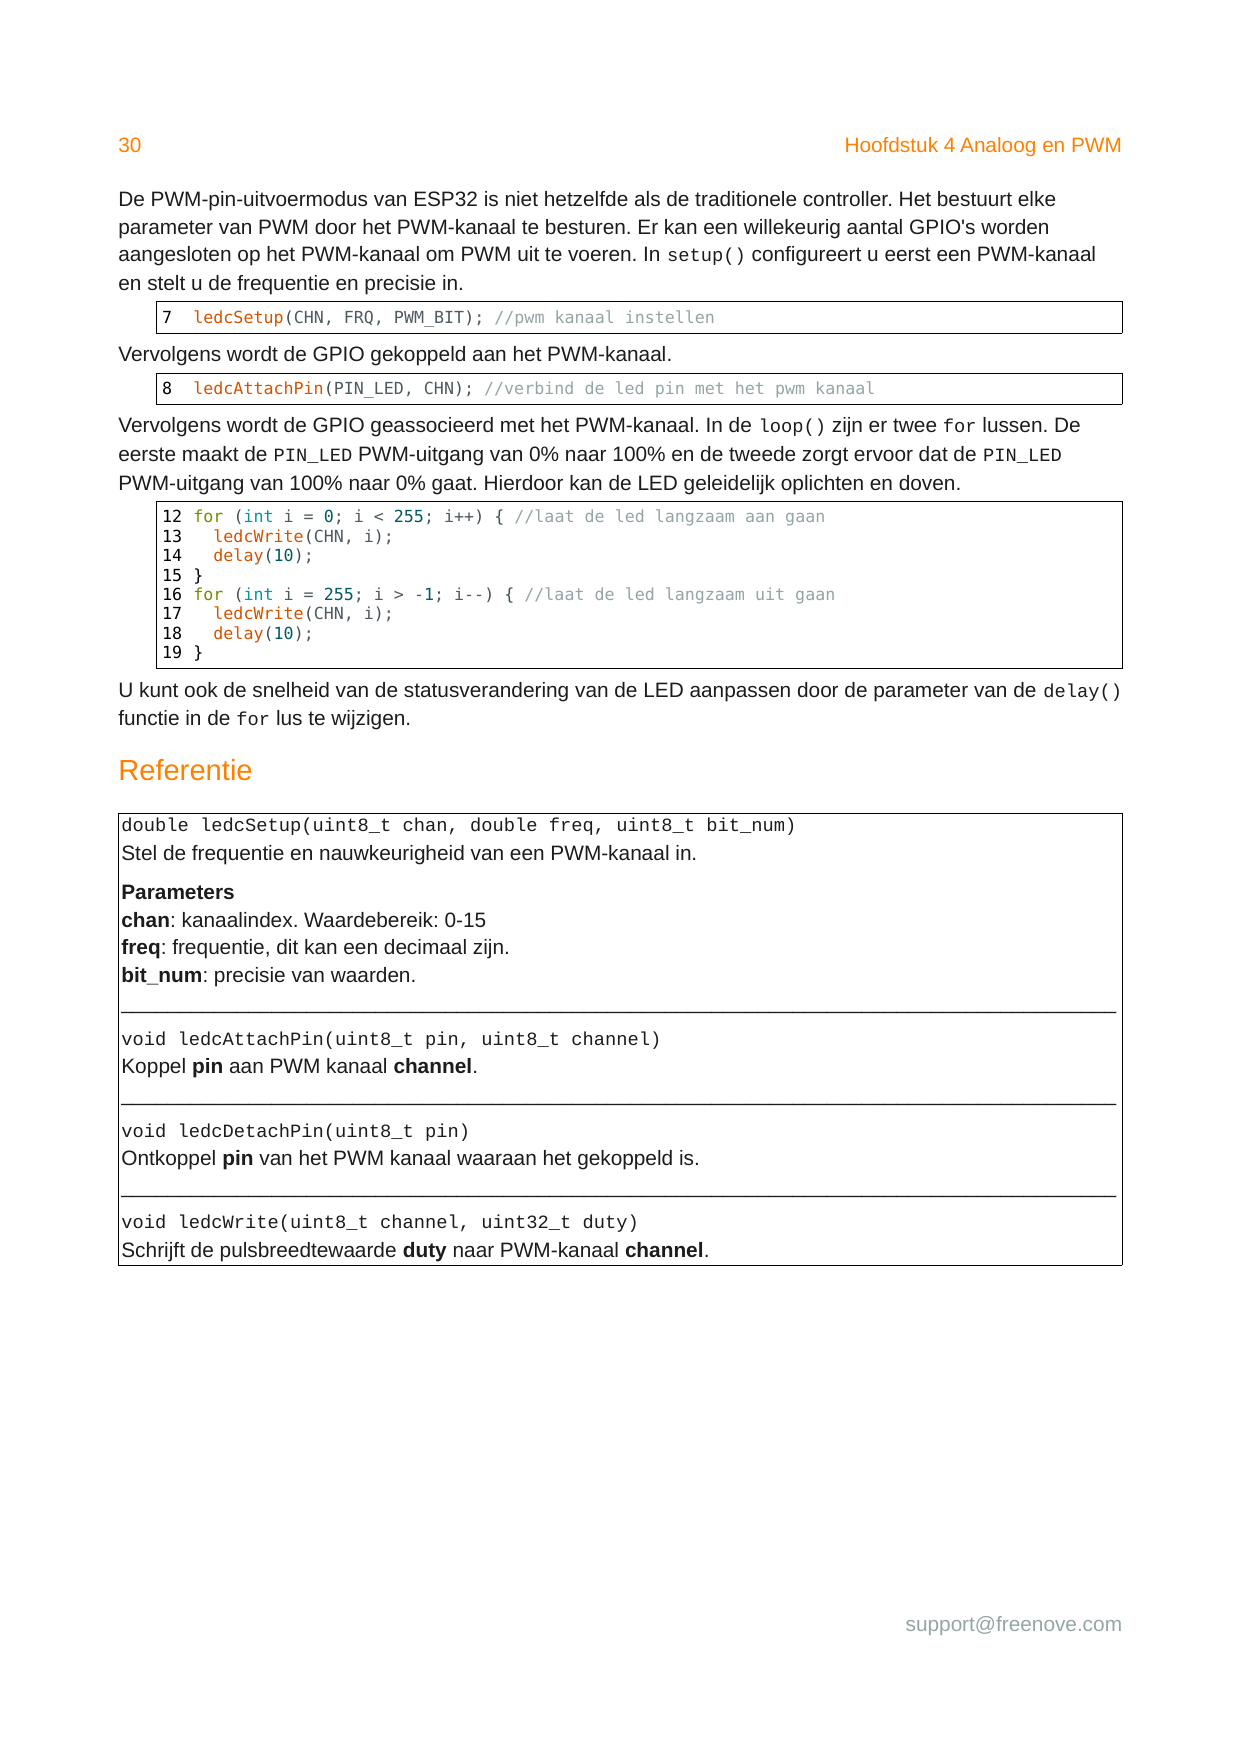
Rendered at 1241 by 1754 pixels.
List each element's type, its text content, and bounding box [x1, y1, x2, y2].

text void ledcWrite(uint8_t channel, uint32_t duty) Schrijft de pulsbreedtewaarde duty naar PWM-kanaal channel. [119, 1210, 1122, 1265]
text void ledcAttachPin(uint8_t pin, uint8_t channel) Koppel pin aan PWM kanaal channel. ______________________________________________________________________________________ [119, 1026, 1122, 1106]
text U kunt ook de snelheid van de statusverandering van de LED aanpassen door de parameter van de delay() functie in de for lus te wijzigen. [118, 677, 1122, 731]
text Vervolgens wordt de GPIO gekoppeld aan het PWM-kanaal. [118, 342, 1122, 366]
list } [157, 637, 1122, 668]
list delay(10); [313, 540, 1122, 559]
list ledcSetup(CHN, FRQ, PWM_BIT); //pwm kanaal instellen [157, 302, 1122, 333]
text double ledcSetup(uint8_t chan, double freq, uint8_t bit_num) Stel de frequentie en nauwkeurigheid van een PWM-kanaal in. [119, 814, 1122, 864]
list ledcAttachPin(PIN_LED, CHN); //verbind de led pin met het pwm kanaal [157, 374, 1122, 404]
list } [203, 559, 1122, 579]
text void ledcDetachPin(uint8_t pin) Ontkoppel pin van het PWM kanaal waaraan het gekoppeld is. ______________________________________________________________________________________ [119, 1118, 1122, 1198]
list delay(10); [157, 617, 1122, 637]
list ledcWrite(CHN, i); [394, 598, 1122, 617]
text Parameters chan: kanaalindex. Waardebereik: 0-15 freq: frequentie, dit kan een decimaal zijn. bit_num: precisie van waarden. ______________________________________________________________________________________ [119, 877, 1122, 1014]
text De PWM-pin-uitvoermodus van ESP32 is niet hetzelfde als de traditionele controller. Het bestuurt elke parameter van PWM door het PWM-kanaal te besturen. Er kan een willekeurig aantal GPIO's worden aangesloten op het PWM-kanaal om PWM uit te voeren. In setup() configureert u eerst een PWM-kanaal en stelt u de frequentie en precisie in. [118, 187, 1122, 295]
text Vervolgens wordt de GPIO geassocieerd met het PWM-kanaal. In de loop() zijn er twee for lussen. De eerste maakt de PIN_LED PWM-uitgang van 0% naar 100% en de tweede zorgt ervoor dat de PIN_LED PWM-uitgang van 100% naar 0% gaat. Hierdoor kan de LED geleidelijk oplichten en doven. [118, 413, 1122, 494]
list ledcWrite(CHN, i); [394, 521, 1122, 540]
list } [157, 559, 162, 579]
list for (int i = 0; i < 255; i++) { //laat de led langzaam aan gaan [157, 502, 1122, 521]
list for (int i = 255; i > -1; i--) { //laat de led langzaam uit gaan [203, 579, 1122, 598]
subtitle Referentie [118, 753, 1122, 786]
